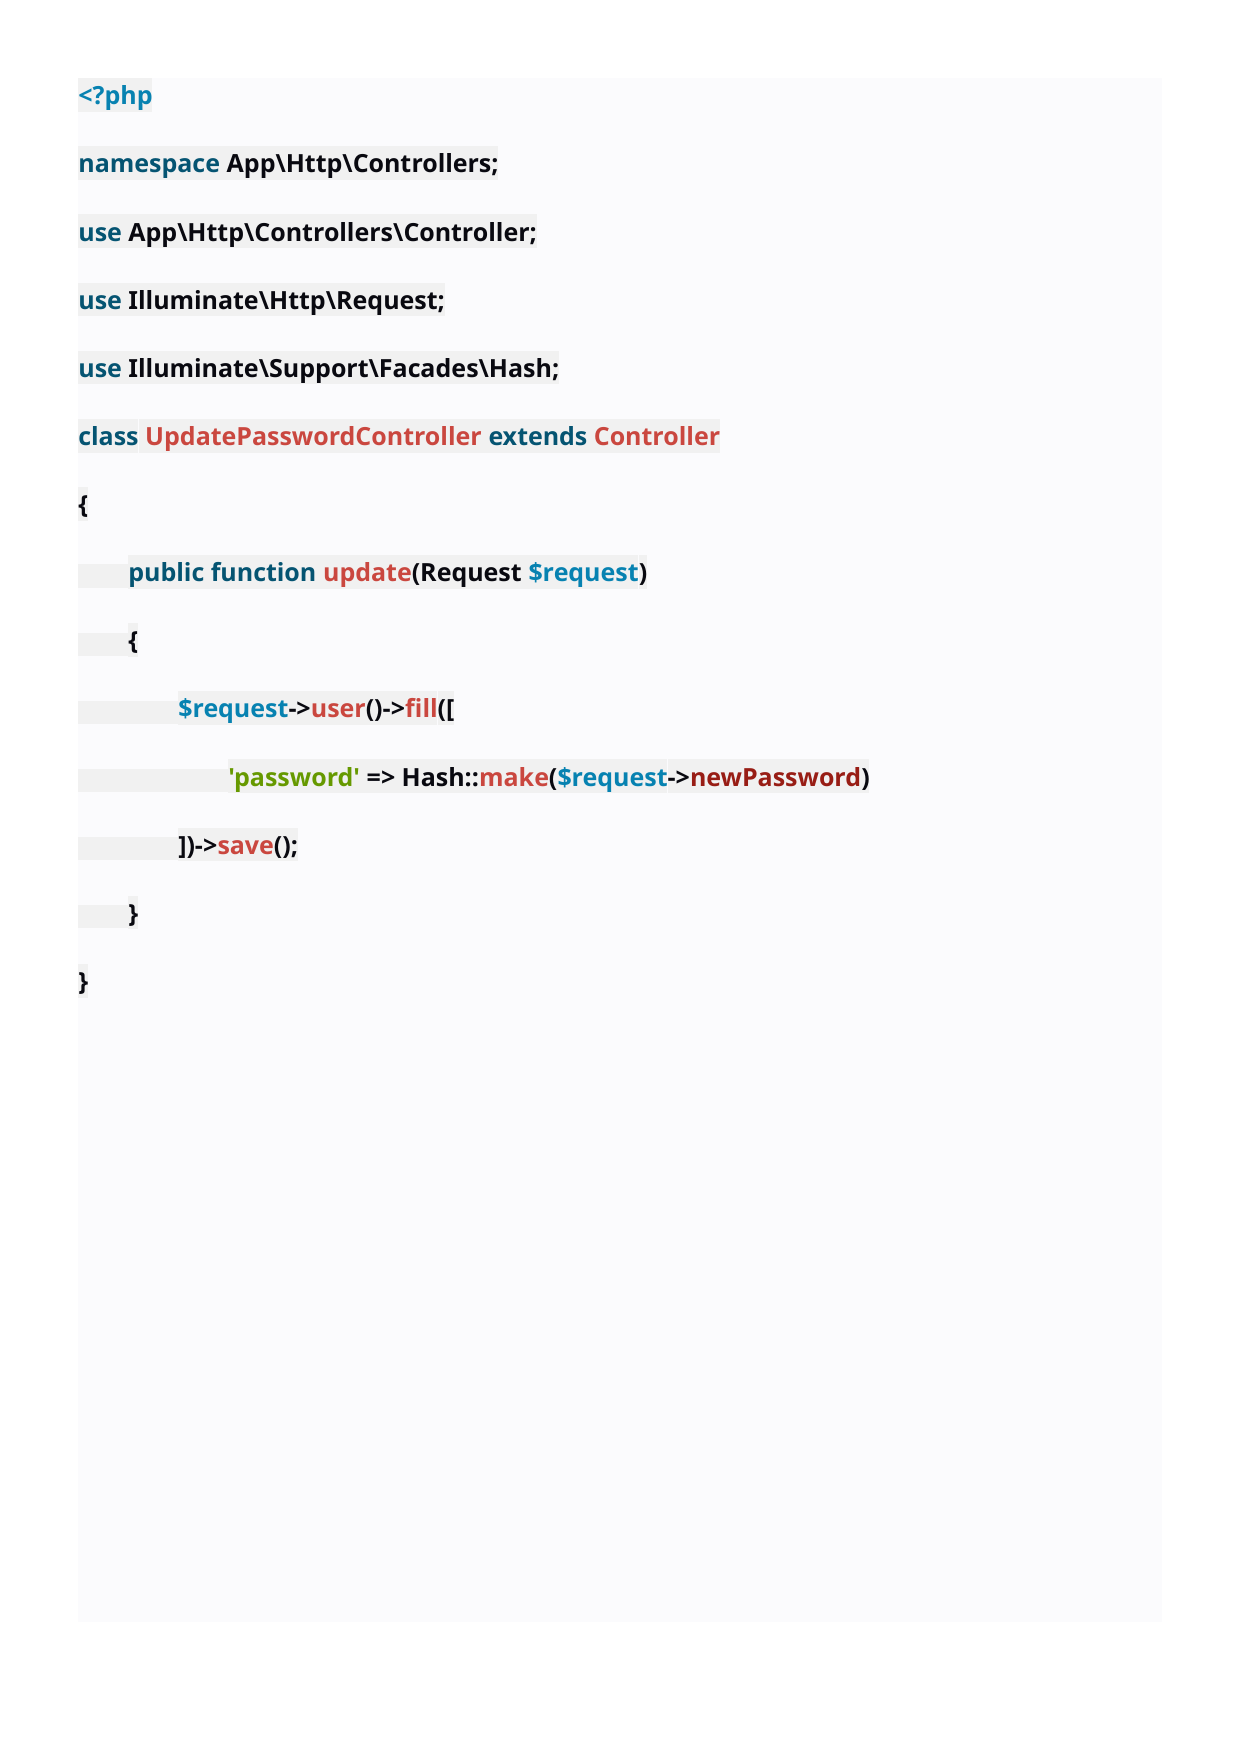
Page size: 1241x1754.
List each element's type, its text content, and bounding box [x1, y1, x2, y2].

text class UpdatePasswordController extends Controller [78, 419, 1162, 453]
text use App\Http\Controllers\Controller; [78, 214, 1162, 248]
text { [78, 487, 1162, 521]
text use Illuminate\Support\Facades\Hash; [78, 351, 1162, 384]
text ])->save(); [78, 827, 1162, 861]
text <?php [78, 78, 1162, 112]
text 'password' => Hash::make($request->newPassword) [78, 759, 1162, 793]
text namespace App\Http\Controllers; [78, 146, 1162, 180]
text $request->user()->fill([ [78, 691, 1162, 725]
text { [78, 623, 1162, 657]
text } [78, 896, 1162, 929]
text use Illuminate\Http\Request; [78, 282, 1162, 316]
text } [78, 964, 1162, 998]
text public function update(Request $request) [78, 555, 1162, 589]
